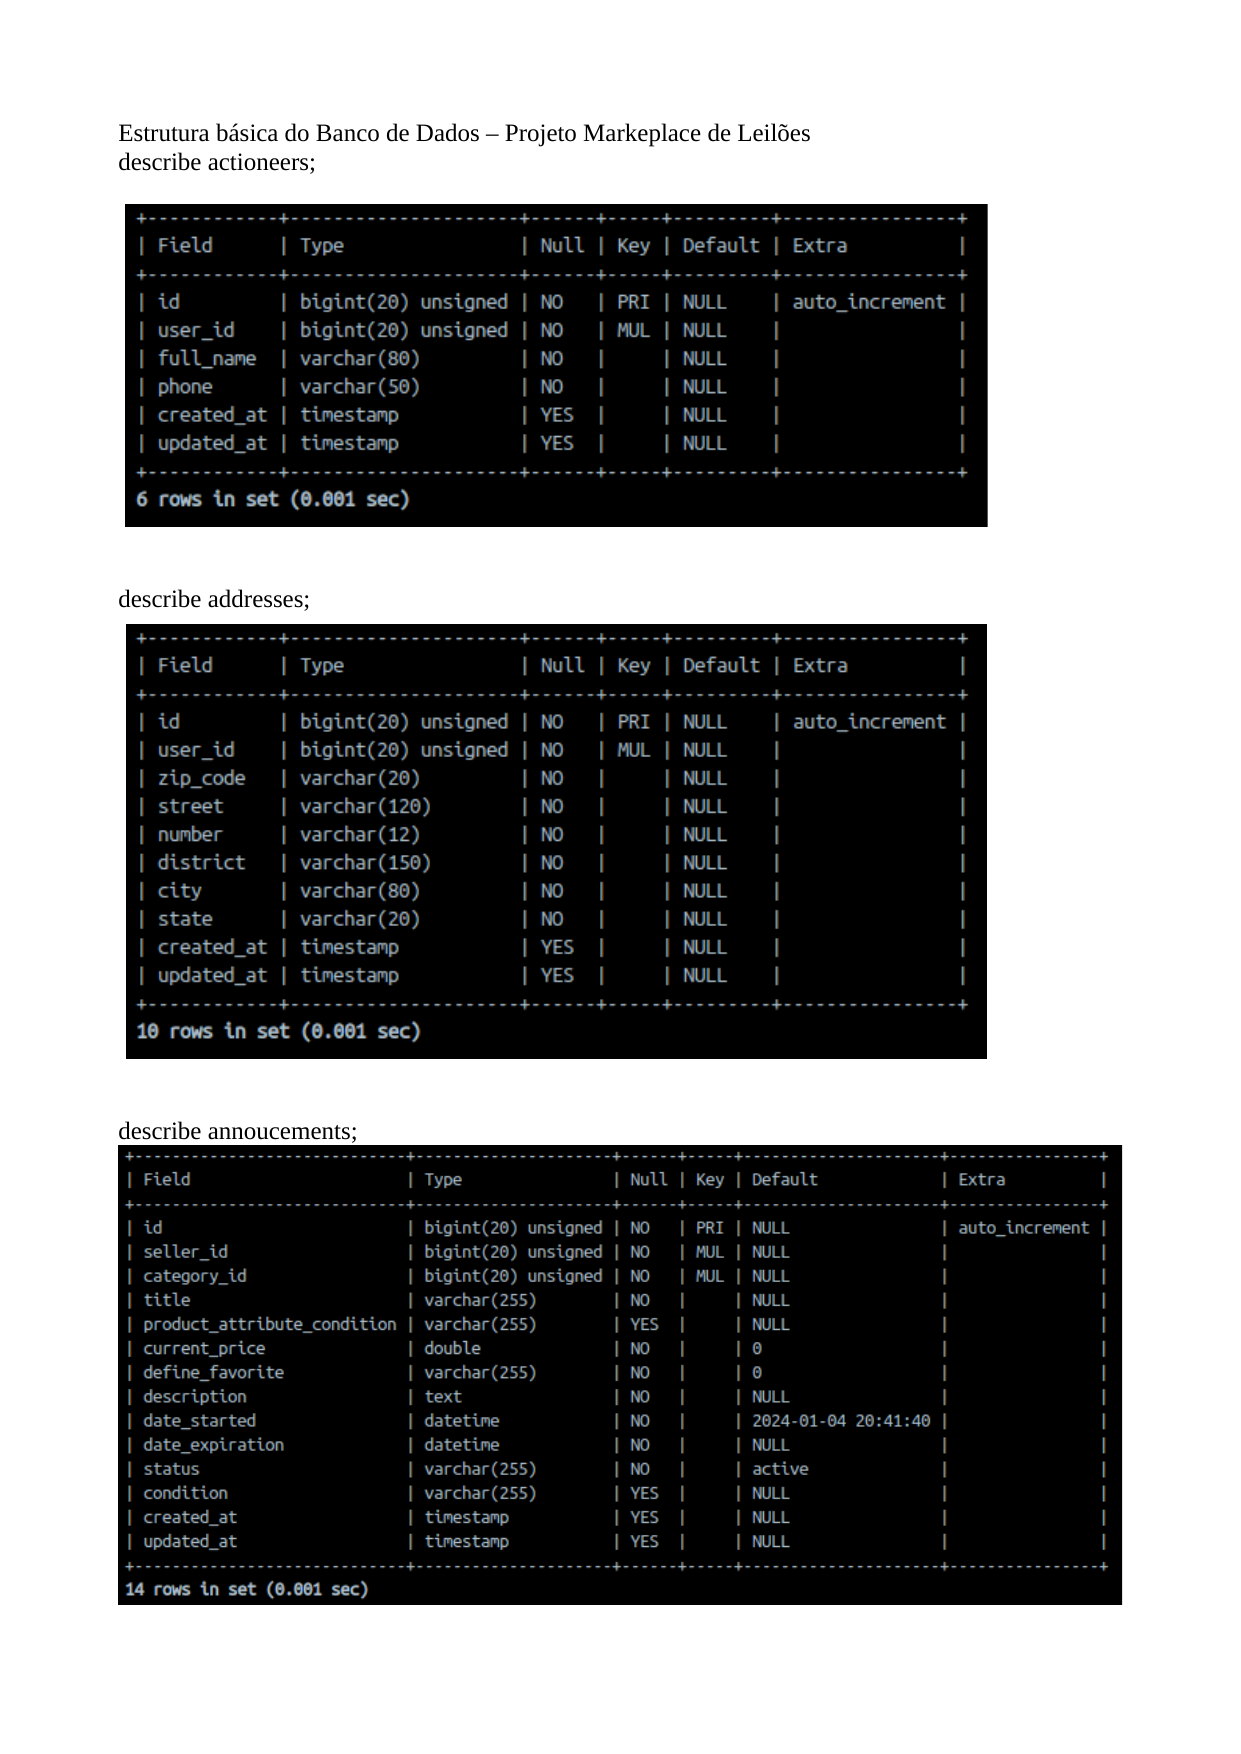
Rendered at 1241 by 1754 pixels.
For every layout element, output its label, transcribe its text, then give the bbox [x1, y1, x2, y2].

text describe addresses; [118, 584, 1122, 612]
text Estrutura básica do Banco de Dados – Projeto Markeplace de Leilões [118, 118, 1122, 147]
text describe annoucements; [118, 1116, 1122, 1145]
text describe actioneers; [118, 147, 1122, 176]
picture [126, 624, 987, 1059]
picture [118, 1145, 1123, 1605]
picture [125, 204, 988, 527]
